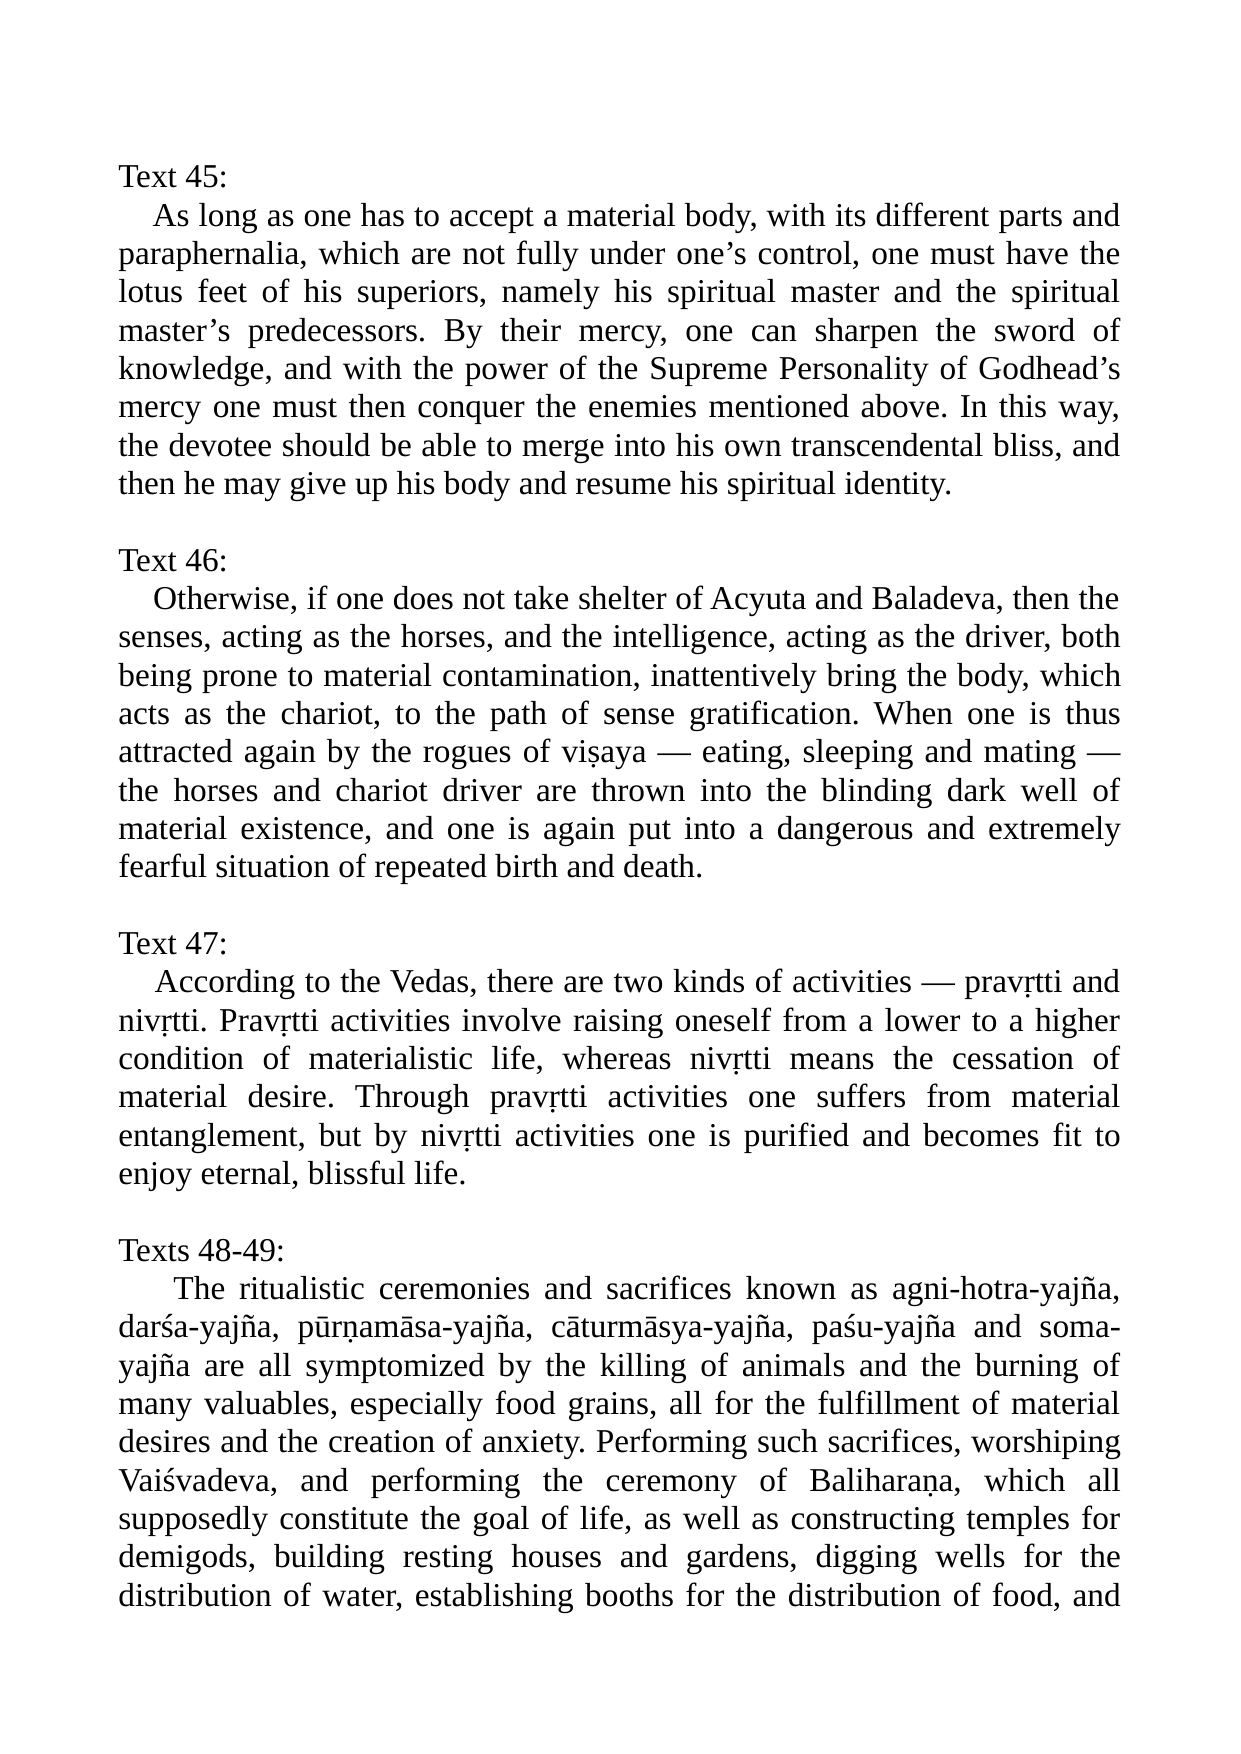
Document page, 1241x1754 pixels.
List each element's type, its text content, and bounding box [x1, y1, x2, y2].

text Text 46: [118, 540, 1122, 578]
text Otherwise, if one does not take shelter of Acyuta and Baladeva, then the senses, acting as the horses, and the intelligence, acting as the driver, both being prone to material contamination, inattentively bring the body, which acts as the chariot, to the path of sense gratification. When one is thus attracted again by the rogues of viṣaya — eating, sleeping and mating — the horses and chariot driver are thrown into the blinding dark well of material existence, and one is again put into a dangerous and extremely fearful situation of repeated birth and death. [118, 578, 1122, 885]
text As long as one has to accept a material body, with its different parts and paraphernalia, which are not fully under one’s control, one must have the lotus feet of his superiors, namely his spiritual master and the spiritual master’s predecessors. By their mercy, one can sharpen the sword of knowledge, and with the power of the Supreme Personality of Godhead’s mercy one must then conquer the enemies mentioned above. In this way, the devotee should be able to merge into his own transcendental bliss, and then he may give up his body and resume his spiritual identity. [118, 195, 1122, 501]
text Text 45: [118, 156, 1122, 195]
text The ritualistic ceremonies and sacrifices known as agni-hotra-yajña, darśa-yajña, pūrṇamāsa-yajña, cāturmāsya-yajña, paśu-yajña and soma-yajña are all symptomized by the killing of animals and the burning of many valuables, especially food grains, all for the fulfillment of material desires and the creation of anxiety. Performing such sacrifices, worshiping Vaiśvadeva, and performing the ceremony of Baliharaṇa, which all supposedly constitute the goal of life, as well as constructing temples for demigods, building resting houses and gardens, digging wells for the distribution of water, establishing booths for the distribution of food, and [118, 1268, 1122, 1613]
text Text 47: [118, 923, 1122, 961]
text Texts 48-49: [118, 1230, 1122, 1268]
text According to the Vedas, there are two kinds of activities — pravṛtti and nivṛtti. Pravṛtti activities involve raising oneself from a lower to a higher condition of materialistic life, whereas nivṛtti means the cessation of material desire. Through pravṛtti activities one suffers from material entanglement, but by nivṛtti activities one is purified and becomes fit to enjoy eternal, blissful life. [118, 961, 1122, 1191]
